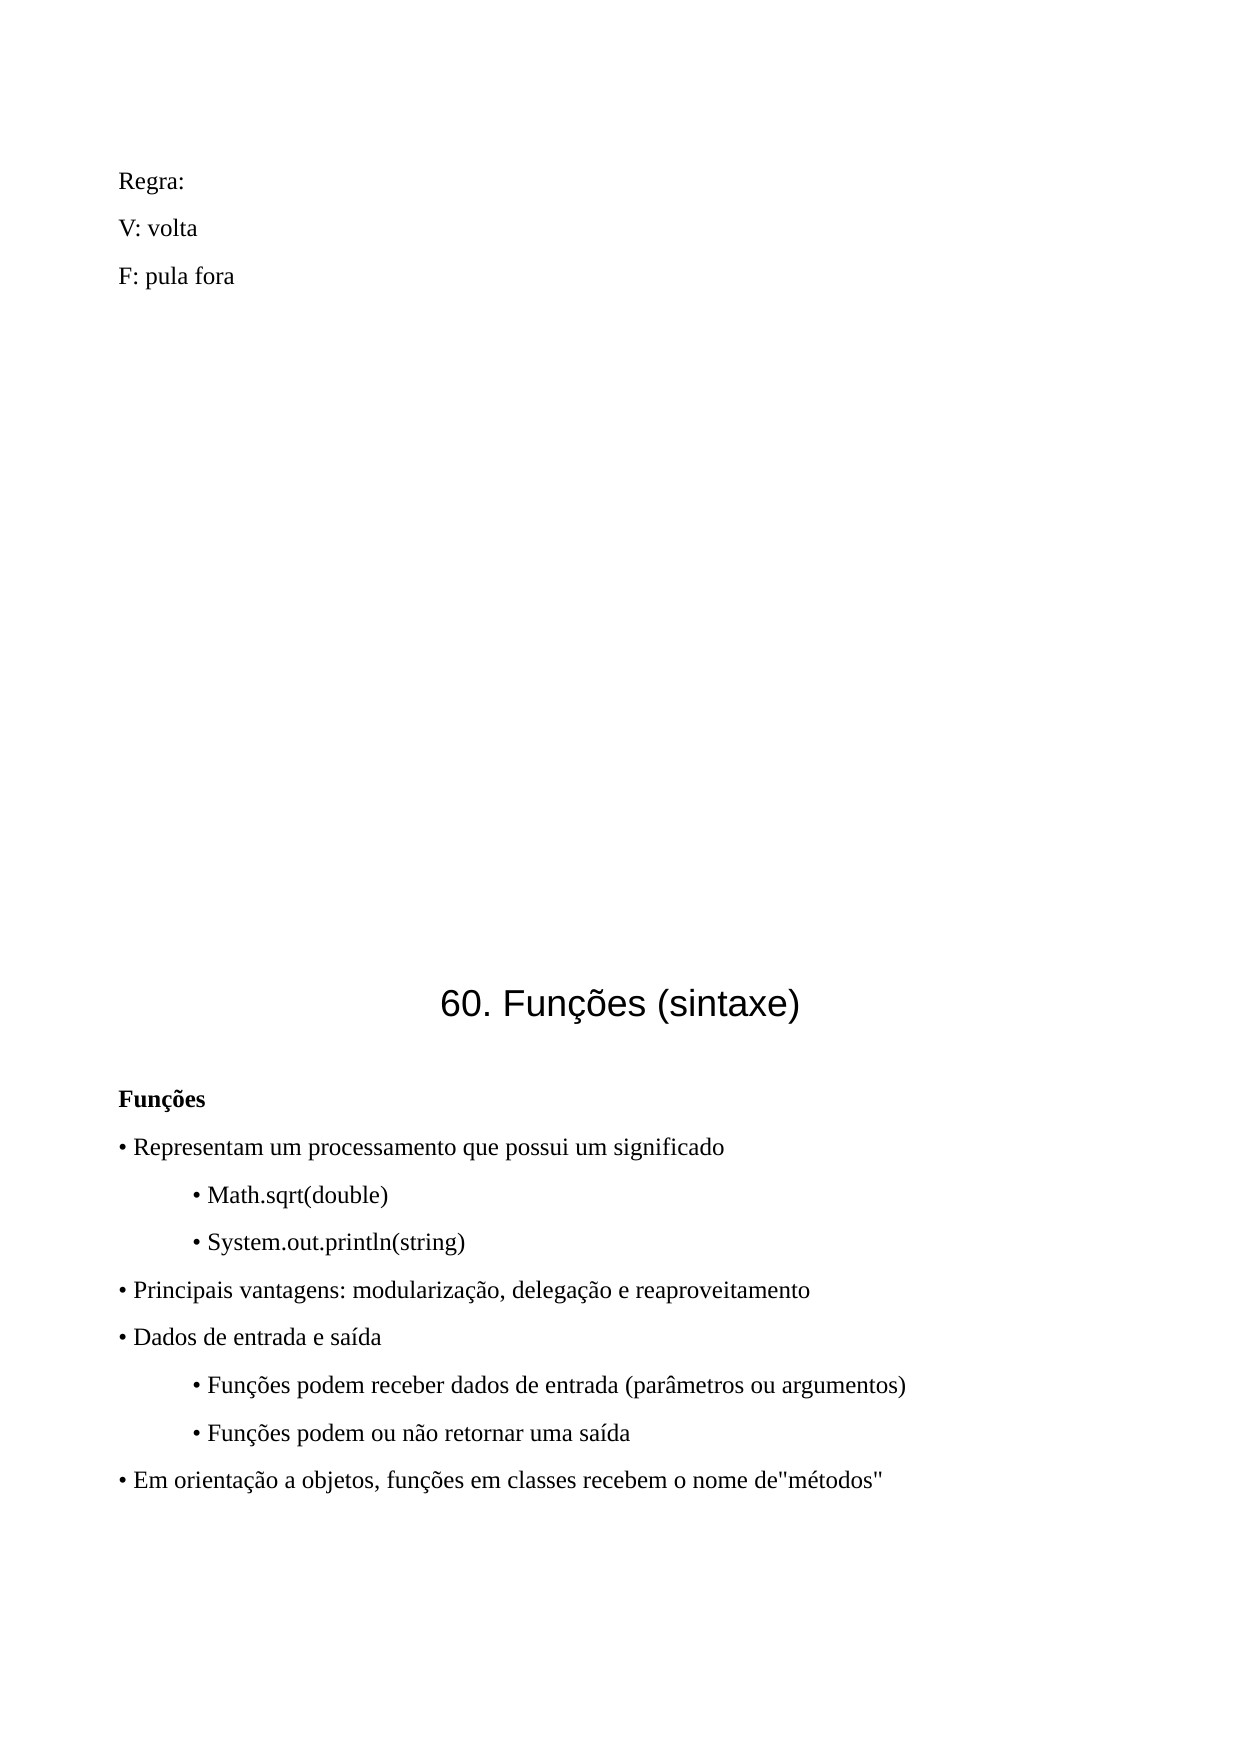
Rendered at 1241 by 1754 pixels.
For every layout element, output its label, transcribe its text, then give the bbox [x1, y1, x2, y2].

text V: volta [118, 213, 1122, 242]
text • System.out.println(string) [118, 1227, 1122, 1256]
text Funções [118, 1084, 1122, 1113]
text • Math.sqrt(double) [118, 1180, 1122, 1208]
text • Funções podem receber dados de entrada (parâmetros ou argumentos) [118, 1370, 1122, 1399]
text • Funções podem ou não retornar uma saída [118, 1418, 1122, 1446]
text • Representam um processamento que possui um significado [118, 1132, 1122, 1161]
text F: pula fora [118, 261, 1122, 290]
text Regra: [118, 166, 1122, 194]
text • Em orientação a objetos, funções em classes recebem o nome de"métodos" [118, 1465, 1122, 1494]
subtitle 60. Funções (sintaxe) [118, 981, 1122, 1024]
text • Dados de entrada e saída [118, 1322, 1122, 1351]
text • Principais vantagens: modularização, delegação e reaproveitamento [118, 1275, 1122, 1304]
